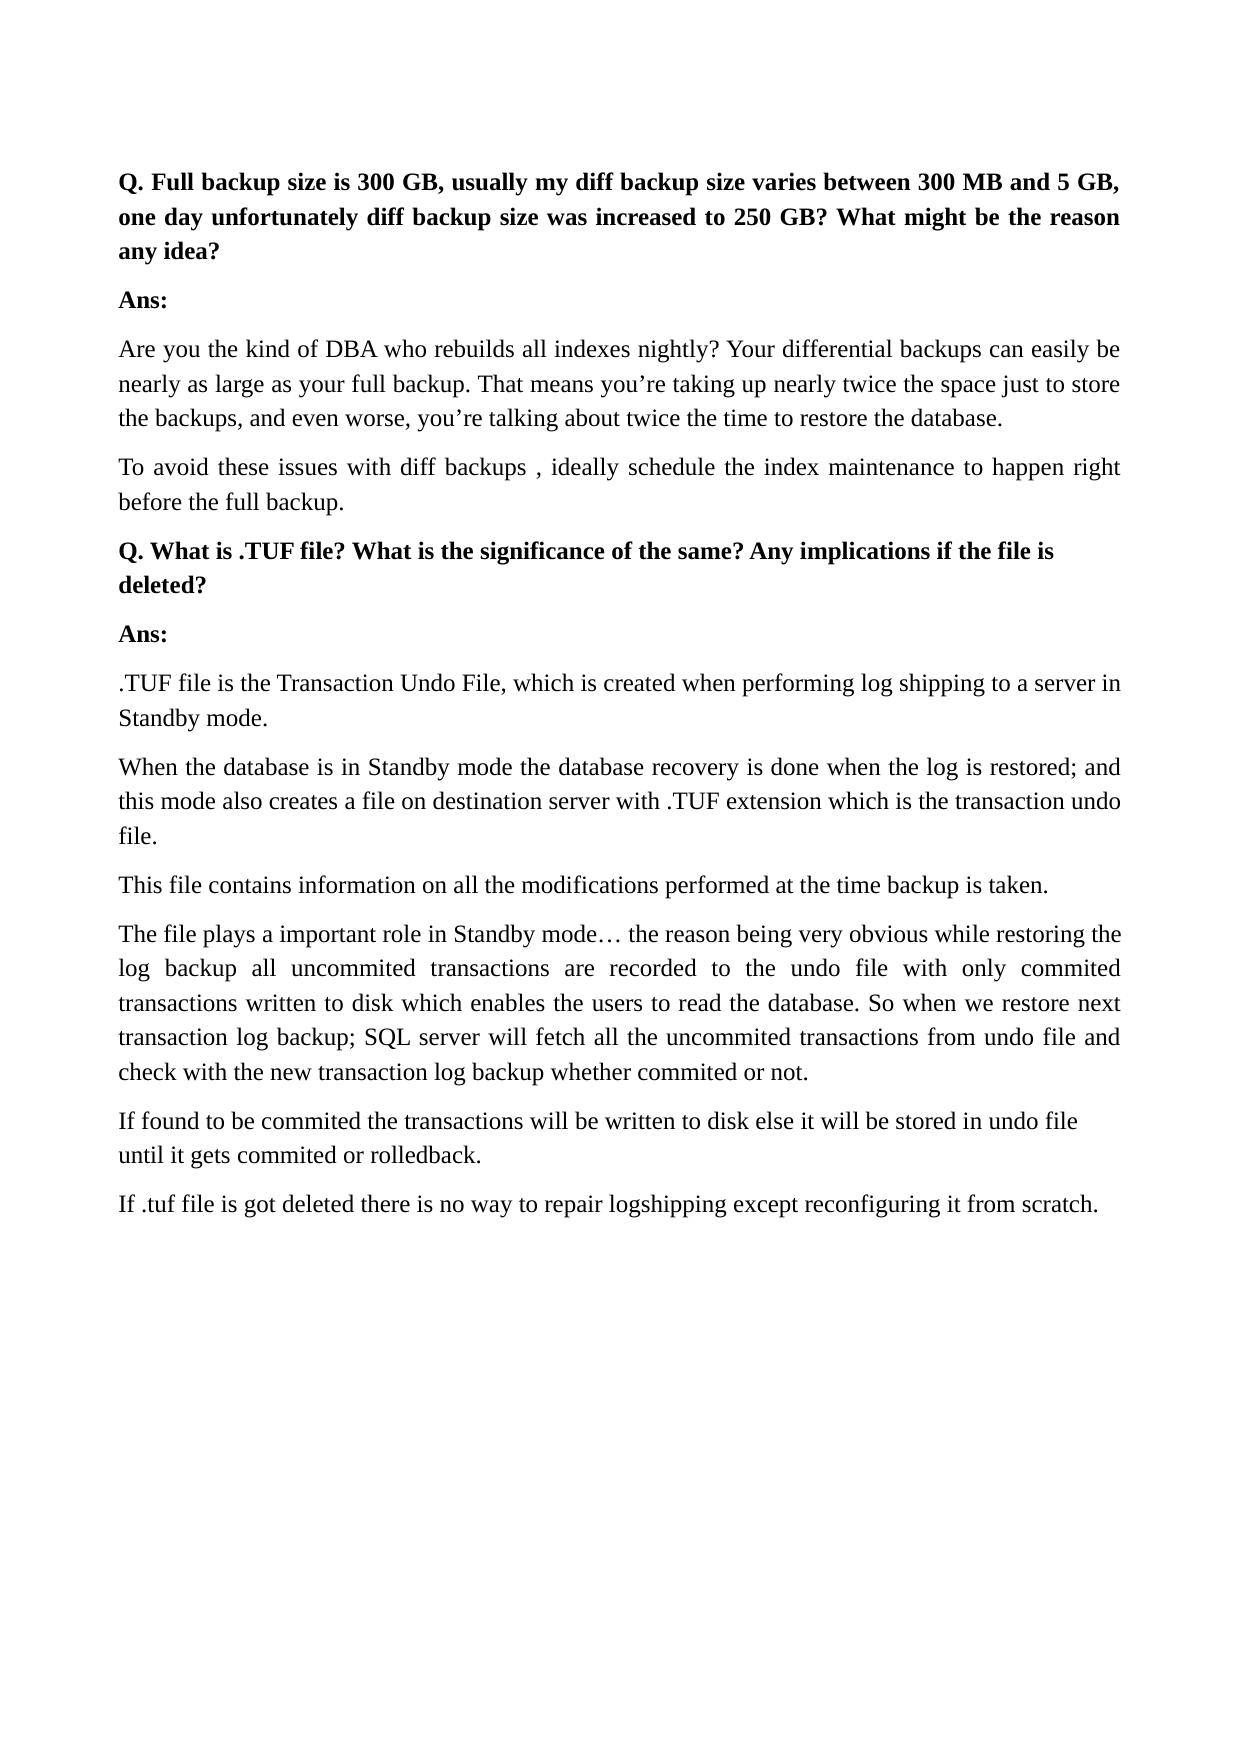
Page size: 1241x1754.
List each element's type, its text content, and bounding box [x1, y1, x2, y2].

text Q. Full backup size is 300 GB, usually my diff backup size varies between 300 MB and 5 GB, one day unfortunately diff backup size was increased to 250 GB? What might be the reason any idea? [118, 167, 1122, 265]
text The file plays a important role in Standby mode… the reason being very obvious while restoring the log backup all uncommited transactions are recorded to the undo file with only commited transactions written to disk which enables the users to read the database. So when we restore next transaction log backup; SQL server will fetch all the uncommited transactions from undo file and check with the new transaction log backup whether commited or not. [118, 919, 1122, 1086]
text To avoid these issues with diff backups , ideally schedule the index maintenance to happen right before the full backup. [118, 452, 1122, 516]
text If .tuf file is got deleted there is no way to repair logshipping except reconfiguring it from scratch. [118, 1189, 1122, 1218]
text This file contains information on all the modifications performed at the time backup is taken. [118, 870, 1122, 899]
text .TUF file is the Transaction Undo File, which is created when performing log shipping to a server in Standby mode. [118, 668, 1122, 732]
text Ans: [118, 285, 1122, 314]
text When the database is in Standby mode the database recovery is done when the log is restored; and this mode also creates a file on destination server with .TUF extension which is the transaction undo file. [118, 752, 1122, 850]
text Q. What is .TUF file? What is the significance of the same? Any implications if the file is deleted? [118, 536, 1122, 599]
text Are you the kind of DBA who rebuilds all indexes nightly? Your differential backups can easily be nearly as large as your full backup. That means you’re taking up nearly twice the space just to store the backups, and even worse, you’re talking about twice the time to restore the database. [118, 334, 1122, 432]
text If found to be commited the transactions will be written to disk else it will be stored in undo file until it gets commited or rolledback. [118, 1106, 1122, 1169]
text Ans: [118, 619, 1122, 648]
